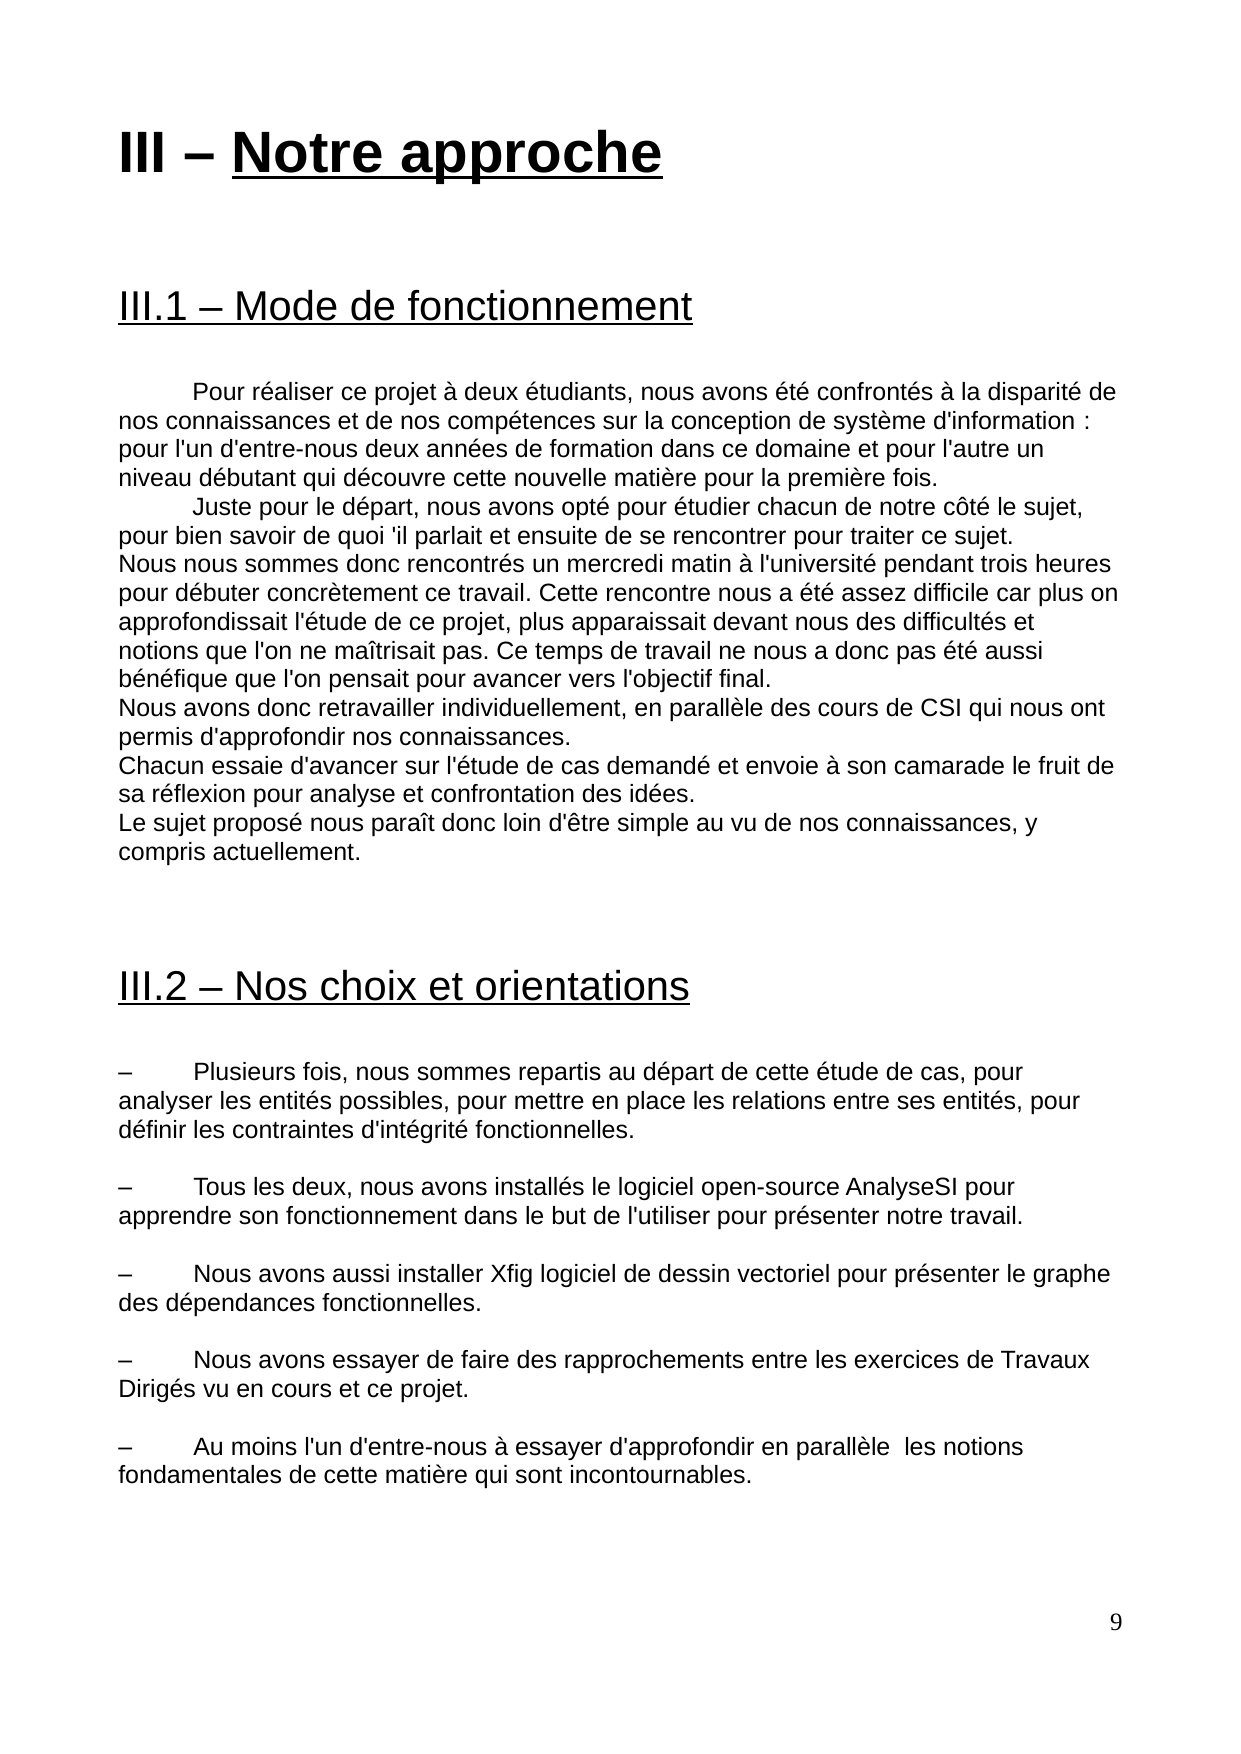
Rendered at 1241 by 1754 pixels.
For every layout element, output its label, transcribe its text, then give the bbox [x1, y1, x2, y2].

text Nous avons donc retravailler individuellement, en parallèle des cours de CSI qui nous ont permis d'approfondir nos connaissances. [118, 693, 1122, 751]
list Nous avons essayer de faire des rapprochements entre les exercices de Travaux Dirigés vu en cours et ce projet. [118, 1345, 1122, 1403]
list Nous avons aussi installer Xfig logiciel de dessin vectoriel pour présenter le graphe des dépendances fonctionnelles. [118, 1259, 1122, 1316]
text Juste pour le départ, nous avons opté pour étudier chacun de notre côté le sujet, pour bien savoir de quoi 'il parlait et ensuite de se rencontrer pour traiter ce sujet. [118, 492, 1122, 549]
text III – Notre approche [118, 118, 1122, 185]
list Plusieurs fois, nous sommes repartis au départ de cette étude de cas, pour analyser les entités possibles, pour mettre en place les relations entre ses entités, pour définir les contraintes d'intégrité fonctionnelles. [118, 1057, 1122, 1144]
list Tous les deux, nous avons installés le logiciel open-source AnalyseSI pour apprendre son fonctionnement dans le but de l'utiliser pour présenter notre travail. [118, 1172, 1122, 1230]
list III.1 – Mode de fonctionnement [118, 281, 1122, 329]
text Le sujet proposé nous paraît donc loin d'être simple au vu de nos connaissances, y compris actuellement. [118, 808, 1122, 866]
list III.2 – Nos choix et orientations [118, 961, 1122, 1009]
list Au moins l'un d'entre-nous à essayer d'approfondir en parallèle les notions fondamentales de cette matière qui sont incontournables. [118, 1431, 1122, 1489]
text Pour réaliser ce projet à deux étudiants, nous avons été confrontés à la disparité de nos connaissances et de nos compétences sur la conception de système d'information : pour l'un d'entre-nous deux années de formation dans ce domaine et pour l'autre un niveau débutant qui découvre cette nouvelle matière pour la première fois. [118, 377, 1122, 492]
text Nous nous sommes donc rencontrés un mercredi matin à l'université pendant trois heures pour débuter concrètement ce travail. Cette rencontre nous a été assez difficile car plus on approfondissait l'étude de ce projet, plus apparaissait devant nous des difficultés et notions que l'on ne maîtrisait pas. Ce temps de travail ne nous a donc pas été aussi bénéfique que l'on pensait pour avancer vers l'objectif final. [118, 549, 1122, 693]
text Chacun essaie d'avancer sur l'étude de cas demandé et envoie à son camarade le fruit de sa réflexion pour analyse et confrontation des idées. [118, 751, 1122, 808]
